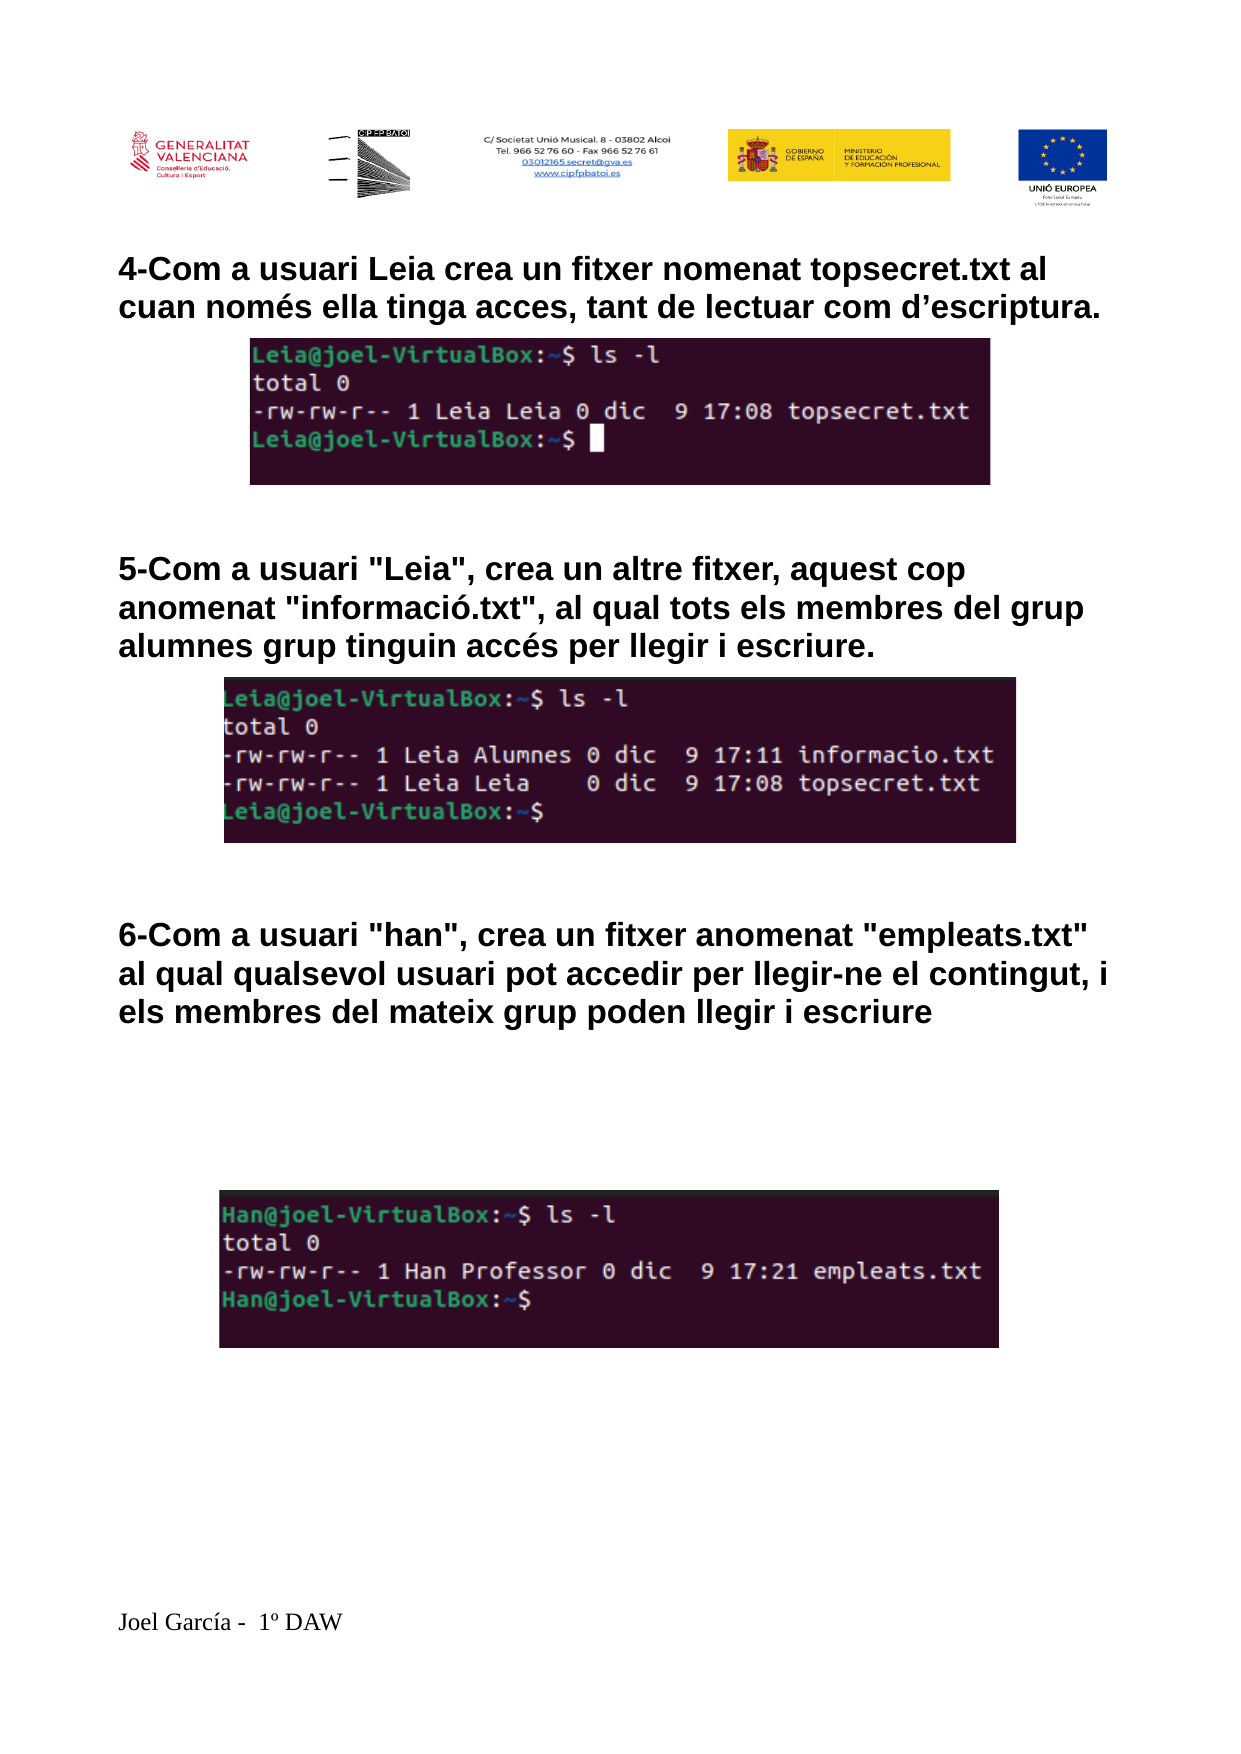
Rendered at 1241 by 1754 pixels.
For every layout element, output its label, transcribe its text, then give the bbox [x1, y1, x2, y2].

subtitle 4-Com a usuari Leia crea un fitxer nomenat topsecret.txt al cuan només ella tinga acces, tant de lectuar com d’escriptura. [118, 249, 1122, 326]
subtitle 5-Com a usuari "Leia", crea un altre fitxer, aquest cop anomenat "informació.txt", al qual tots els membres del grup alumnes grup tinguin accés per llegir i escriure. [118, 549, 1122, 665]
subtitle 6-Com a usuari "han", crea un fitxer anomenat "empleats.txt" al qual qualsevol usuari pot accedir per llegir-ne el contingut, i els membres del mateix grup poden llegir i escriure [118, 916, 1122, 1031]
picture [219, 1190, 999, 1348]
picture [249, 338, 991, 485]
picture [118, 118, 1118, 209]
picture [224, 677, 1017, 843]
